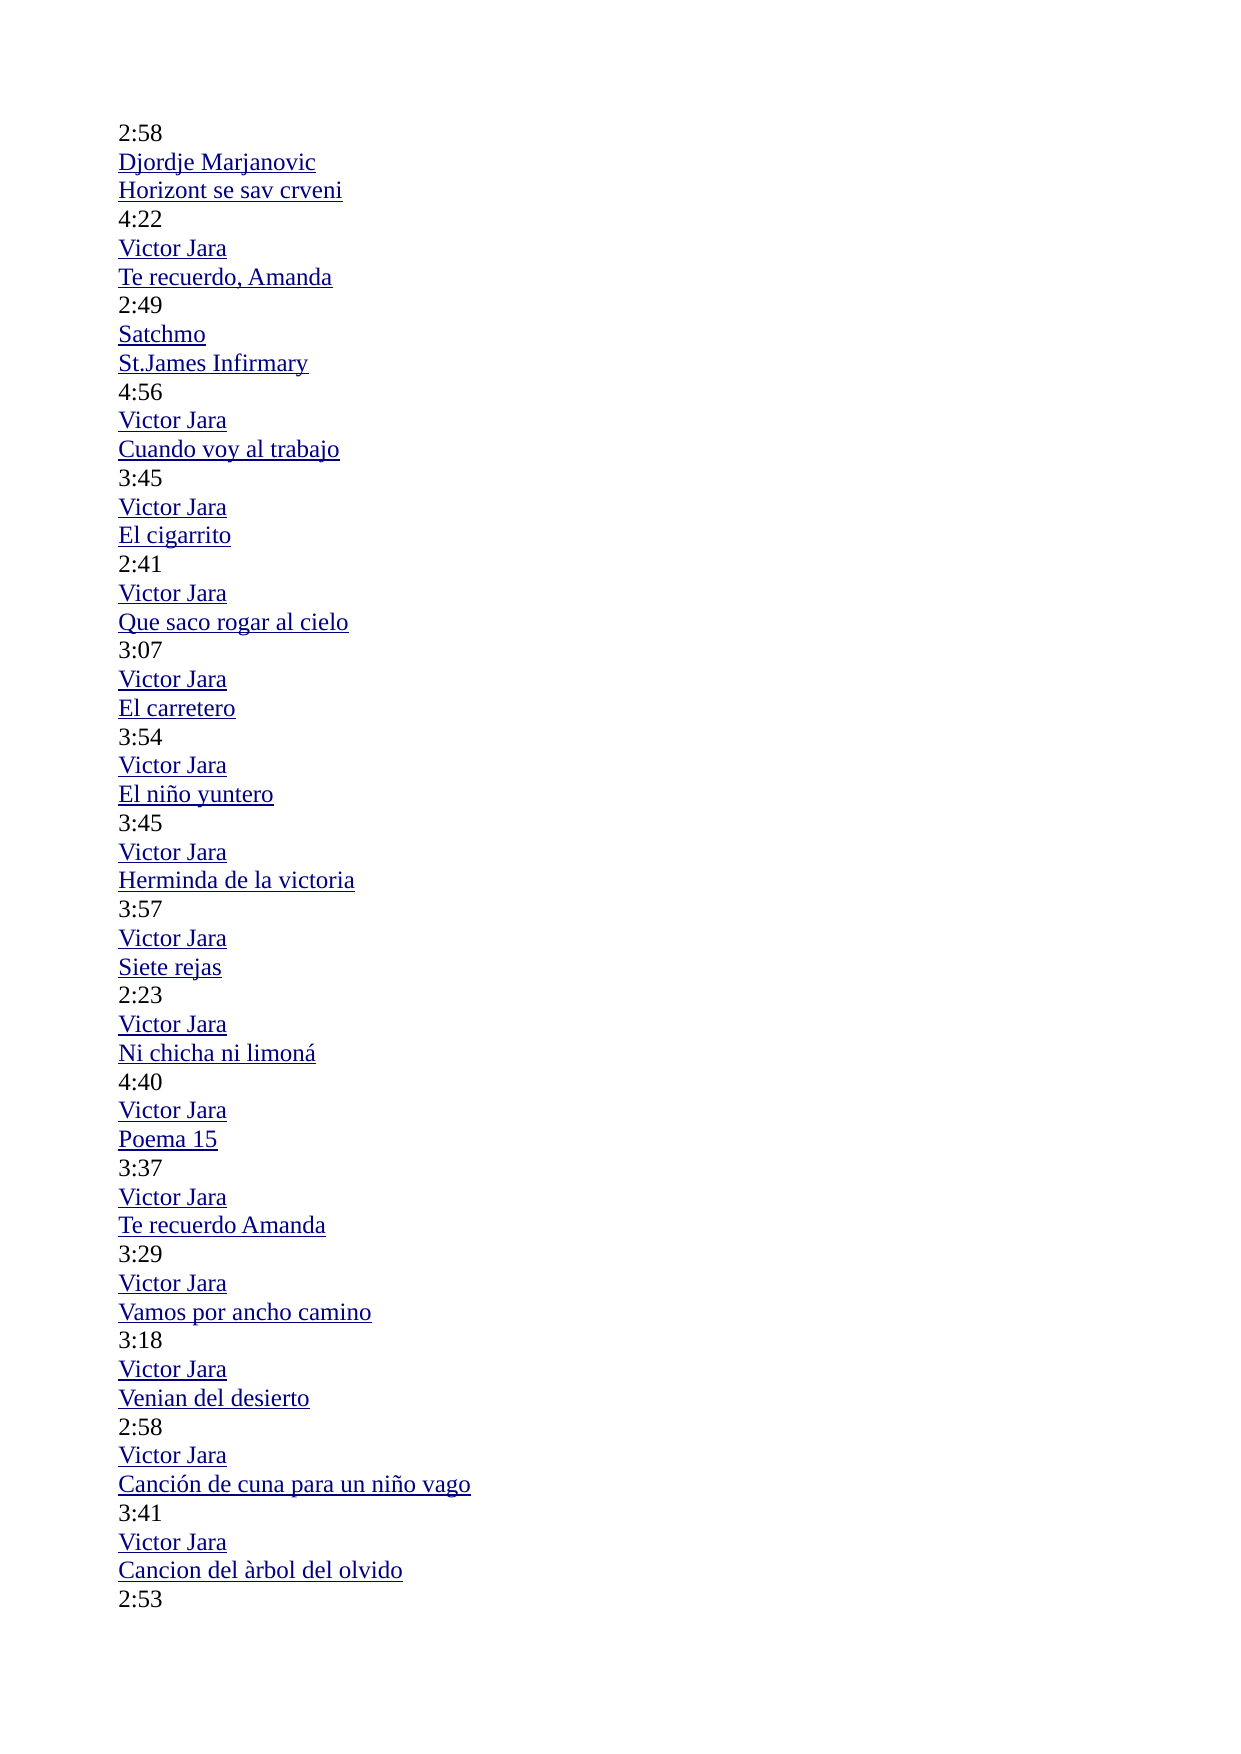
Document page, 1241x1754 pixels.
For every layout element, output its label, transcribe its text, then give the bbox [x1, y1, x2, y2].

text Horizont se sav crveni [118, 176, 1122, 204]
text Victor Jara [118, 837, 1122, 866]
text Victor Jara [118, 1268, 1122, 1297]
text Victor Jara [118, 1096, 1122, 1124]
text 3:37 [118, 1153, 1122, 1182]
text Satchmo [118, 319, 1122, 348]
text Victor Jara [118, 1182, 1122, 1211]
text Djordje Marjanovic [118, 147, 1122, 176]
text Te recuerdo, Amanda [118, 262, 1122, 291]
text 3:18 [118, 1326, 1122, 1354]
text St.James Infirmary [118, 348, 1122, 377]
text Canción de cuna para un niño vago [118, 1469, 1122, 1498]
text Cancion del àrbol del olvido [118, 1556, 1122, 1584]
text El carretero [118, 693, 1122, 722]
text Victor Jara [118, 1527, 1122, 1556]
text Que saco rogar al cielo [118, 607, 1122, 636]
text Victor Jara [118, 1441, 1122, 1469]
text Victor Jara [118, 578, 1122, 607]
text 2:49 [118, 291, 1122, 319]
text 3:29 [118, 1239, 1122, 1268]
text 2:41 [118, 549, 1122, 578]
text 2:23 [118, 981, 1122, 1009]
text Victor Jara [118, 1009, 1122, 1038]
text Victor Jara [118, 664, 1122, 693]
text 2:58 [118, 118, 1122, 147]
text Victor Jara [118, 492, 1122, 521]
text Venian del desierto [118, 1383, 1122, 1412]
text Ni chicha ni limoná [118, 1038, 1122, 1067]
text 4:56 [118, 377, 1122, 406]
text Herminda de la victoria [118, 866, 1122, 894]
text 3:07 [118, 636, 1122, 664]
text Siete rejas [118, 952, 1122, 981]
text Victor Jara [118, 233, 1122, 262]
text 3:57 [118, 894, 1122, 923]
text El cigarrito [118, 521, 1122, 549]
text Victor Jara [118, 751, 1122, 779]
text Poema 15 [118, 1124, 1122, 1153]
text 4:22 [118, 204, 1122, 233]
text Victor Jara [118, 406, 1122, 434]
text 3:54 [118, 722, 1122, 751]
text 3:41 [118, 1498, 1122, 1527]
text 3:45 [118, 808, 1122, 837]
text Victor Jara [118, 923, 1122, 952]
text Cuando voy al trabajo [118, 434, 1122, 463]
text El niño yuntero [118, 779, 1122, 808]
text 4:40 [118, 1067, 1122, 1096]
text 2:58 [118, 1412, 1122, 1441]
text Vamos por ancho camino [118, 1297, 1122, 1326]
text 2:53 [118, 1584, 1122, 1613]
text 3:45 [118, 463, 1122, 492]
text Te recuerdo Amanda [118, 1211, 1122, 1239]
text Victor Jara [118, 1354, 1122, 1383]
